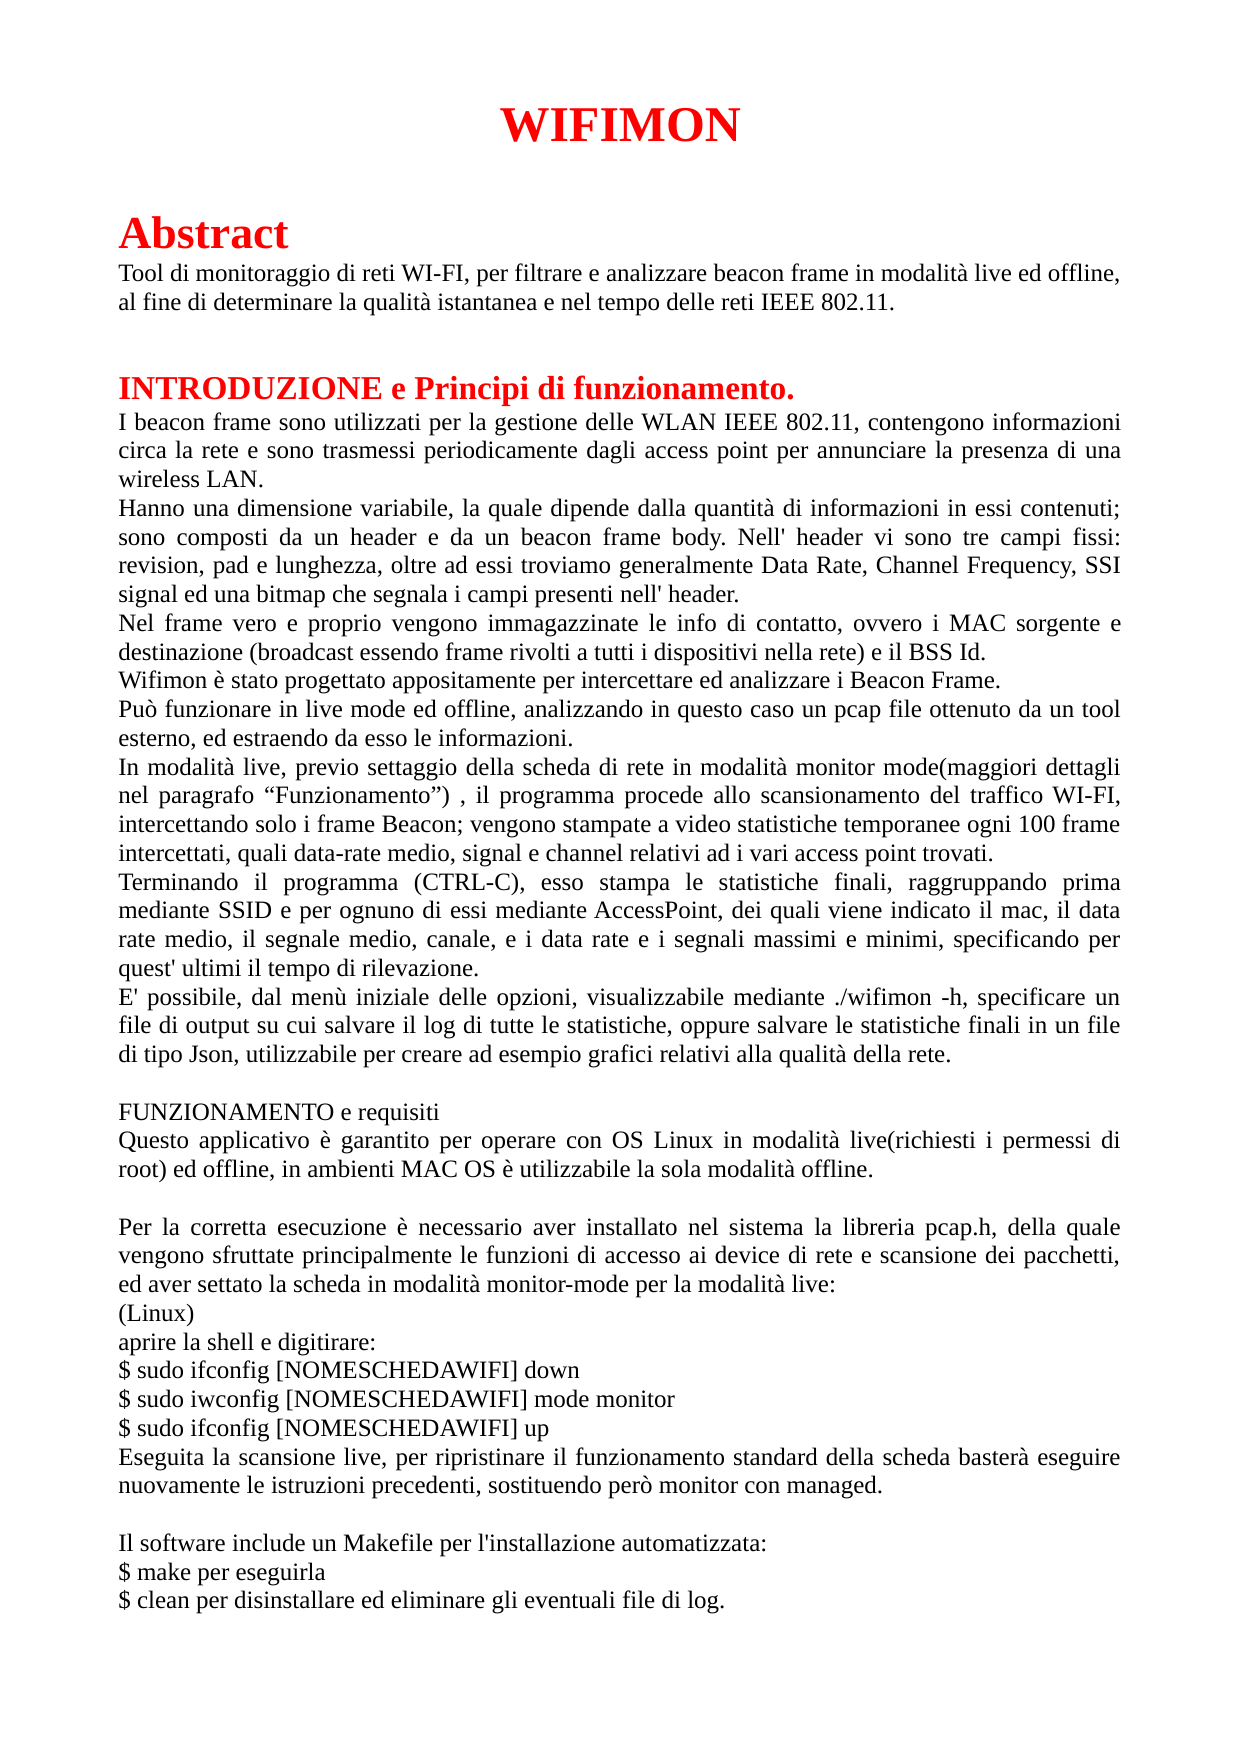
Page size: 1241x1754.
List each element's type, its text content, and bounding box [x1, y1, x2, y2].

text $ make per eseguirla [118, 1557, 1122, 1585]
text $ sudo ifconfig [NOMESCHEDAWIFI] down [118, 1355, 1122, 1384]
text $ sudo ifconfig [NOMESCHEDAWIFI] up [118, 1413, 1122, 1442]
text INTRODUZIONE e Principi di funzionamento. [118, 368, 1122, 407]
text Il software include un Makefile per l'installazione automatizzata: [118, 1528, 1122, 1557]
text WIFIMON [118, 95, 1122, 153]
text $ sudo iwconfig [NOMESCHEDAWIFI] mode monitor [118, 1384, 1122, 1413]
text Questo applicativo è garantito per operare con OS Linux in modalità live(richiesti i permessi di root) ed offline, in ambienti MAC OS è utilizzabile la sola modalità offline. [118, 1125, 1122, 1183]
text I beacon frame sono utilizzati per la gestione delle WLAN IEEE 802.11, contengono informazioni circa la rete e sono trasmessi periodicamente dagli access point per annunciare la presenza di una wireless LAN. [118, 407, 1122, 493]
text Hanno una dimensione variabile, la quale dipende dalla quantità di informazioni in essi contenuti; sono composti da un header e da un beacon frame body. Nell' header vi sono tre campi fissi: revision, pad e lunghezza, oltre ad essi troviamo generalmente Data Rate, Channel Frequency, SSI signal ed una bitmap che segnala i campi presenti nell' header. [118, 493, 1122, 608]
text E' possibile, dal menù iniziale delle opzioni, visualizzabile mediante ./wifimon -h, specificare un file di output su cui salvare il log di tutte le statistiche, oppure salvare le statistiche finali in un file di tipo Json, utilizzabile per creare ad esempio grafici relativi alla qualità della rete. [118, 982, 1122, 1068]
text Wifimon è stato progettato appositamente per intercettare ed analizzare i Beacon Frame. [118, 665, 1122, 694]
text In modalità live, previo settaggio della scheda di rete in modalità monitor mode(maggiori dettagli nel paragrafo “Funzionamento”) , il programma procede allo scansionamento del traffico WI-FI, intercettando solo i frame Beacon; vengono stampate a video statistiche temporanee ogni 100 frame intercettati, quali data-rate medio, signal e channel relativi ad i vari access point trovati. [118, 752, 1122, 867]
text Abstract [118, 205, 1122, 258]
text Terminando il programma (CTRL-C), esso stampa le statistiche finali, raggruppando prima mediante SSID e per ognuno di essi mediante AccessPoint, dei quali viene indicato il mac, il data rate medio, il segnale medio, canale, e i data rate e i segnali massimi e minimi, specificando per quest' ultimi il tempo di rilevazione. [118, 867, 1122, 982]
text aprire la shell e digitirare: [118, 1327, 1122, 1355]
text Nel frame vero e proprio vengono immagazzinate le info di contatto, ovvero i MAC sorgente e destinazione (broadcast essendo frame rivolti a tutti i dispositivi nella rete) e il BSS Id. [118, 608, 1122, 665]
text Per la corretta esecuzione è necessario aver installato nel sistema la libreria pcap.h, della quale vengono sfruttate principalmente le funzioni di accesso ai device di rete e scansione dei pacchetti, ed aver settato la scheda in modalità monitor-mode per la modalità live: [118, 1212, 1122, 1298]
text (Linux) [118, 1298, 1122, 1327]
text FUNZIONAMENTO e requisiti [118, 1097, 1122, 1125]
text Tool di monitoraggio di reti WI-FI, per filtrare e analizzare beacon frame in modalità live ed offline, al fine di determinare la qualità istantanea e nel tempo delle reti IEEE 802.11. [118, 258, 1122, 316]
text Può funzionare in live mode ed offline, analizzando in questo caso un pcap file ottenuto da un tool esterno, ed estraendo da esso le informazioni. [118, 694, 1122, 752]
text Eseguita la scansione live, per ripristinare il funzionamento standard della scheda basterà eseguire nuovamente le istruzioni precedenti, sostituendo però monitor con managed. [118, 1442, 1122, 1499]
text $ clean per disinstallare ed eliminare gli eventuali file di log. [118, 1585, 1122, 1614]
